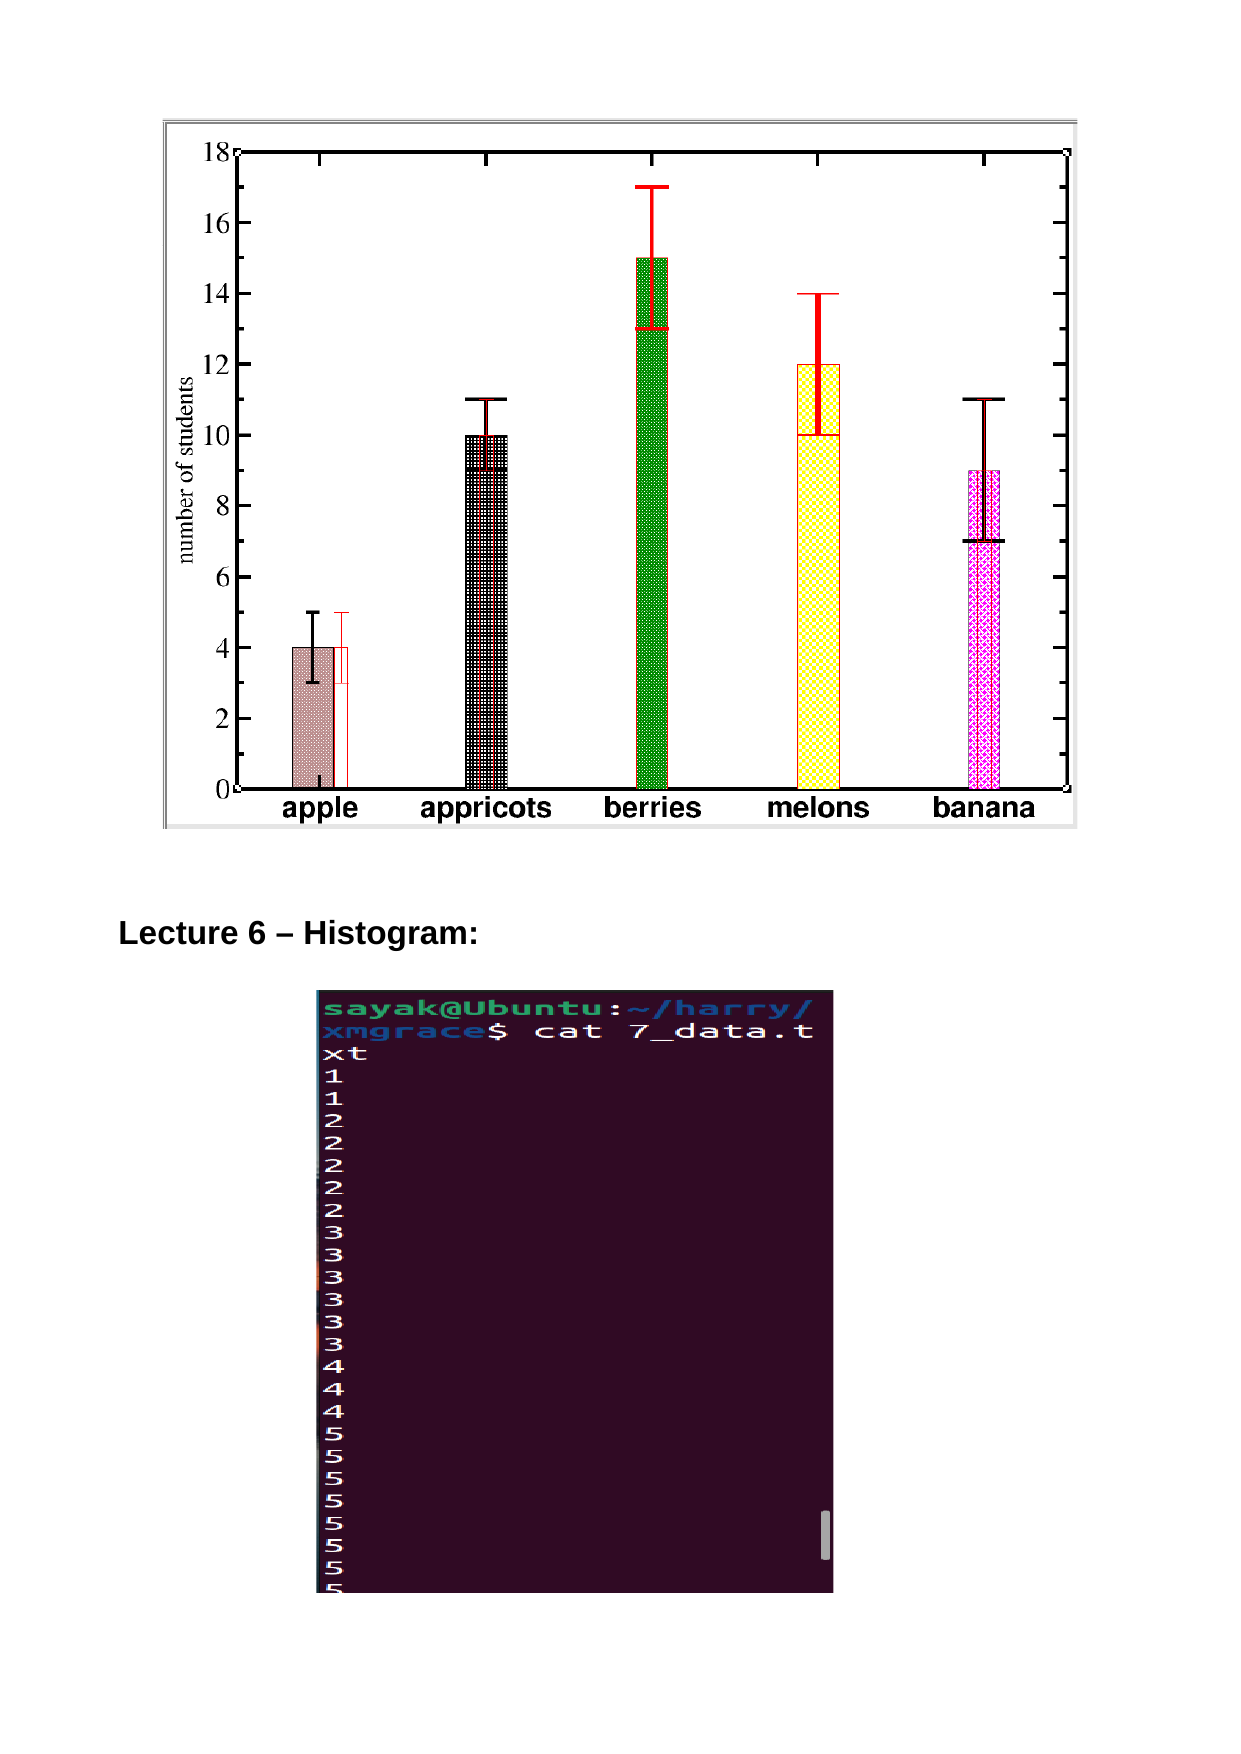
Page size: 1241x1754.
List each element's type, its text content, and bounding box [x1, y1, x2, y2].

picture [316, 990, 834, 1593]
subtitle Lecture 6 – Histogram: [118, 913, 1122, 952]
picture [162, 118, 1078, 829]
